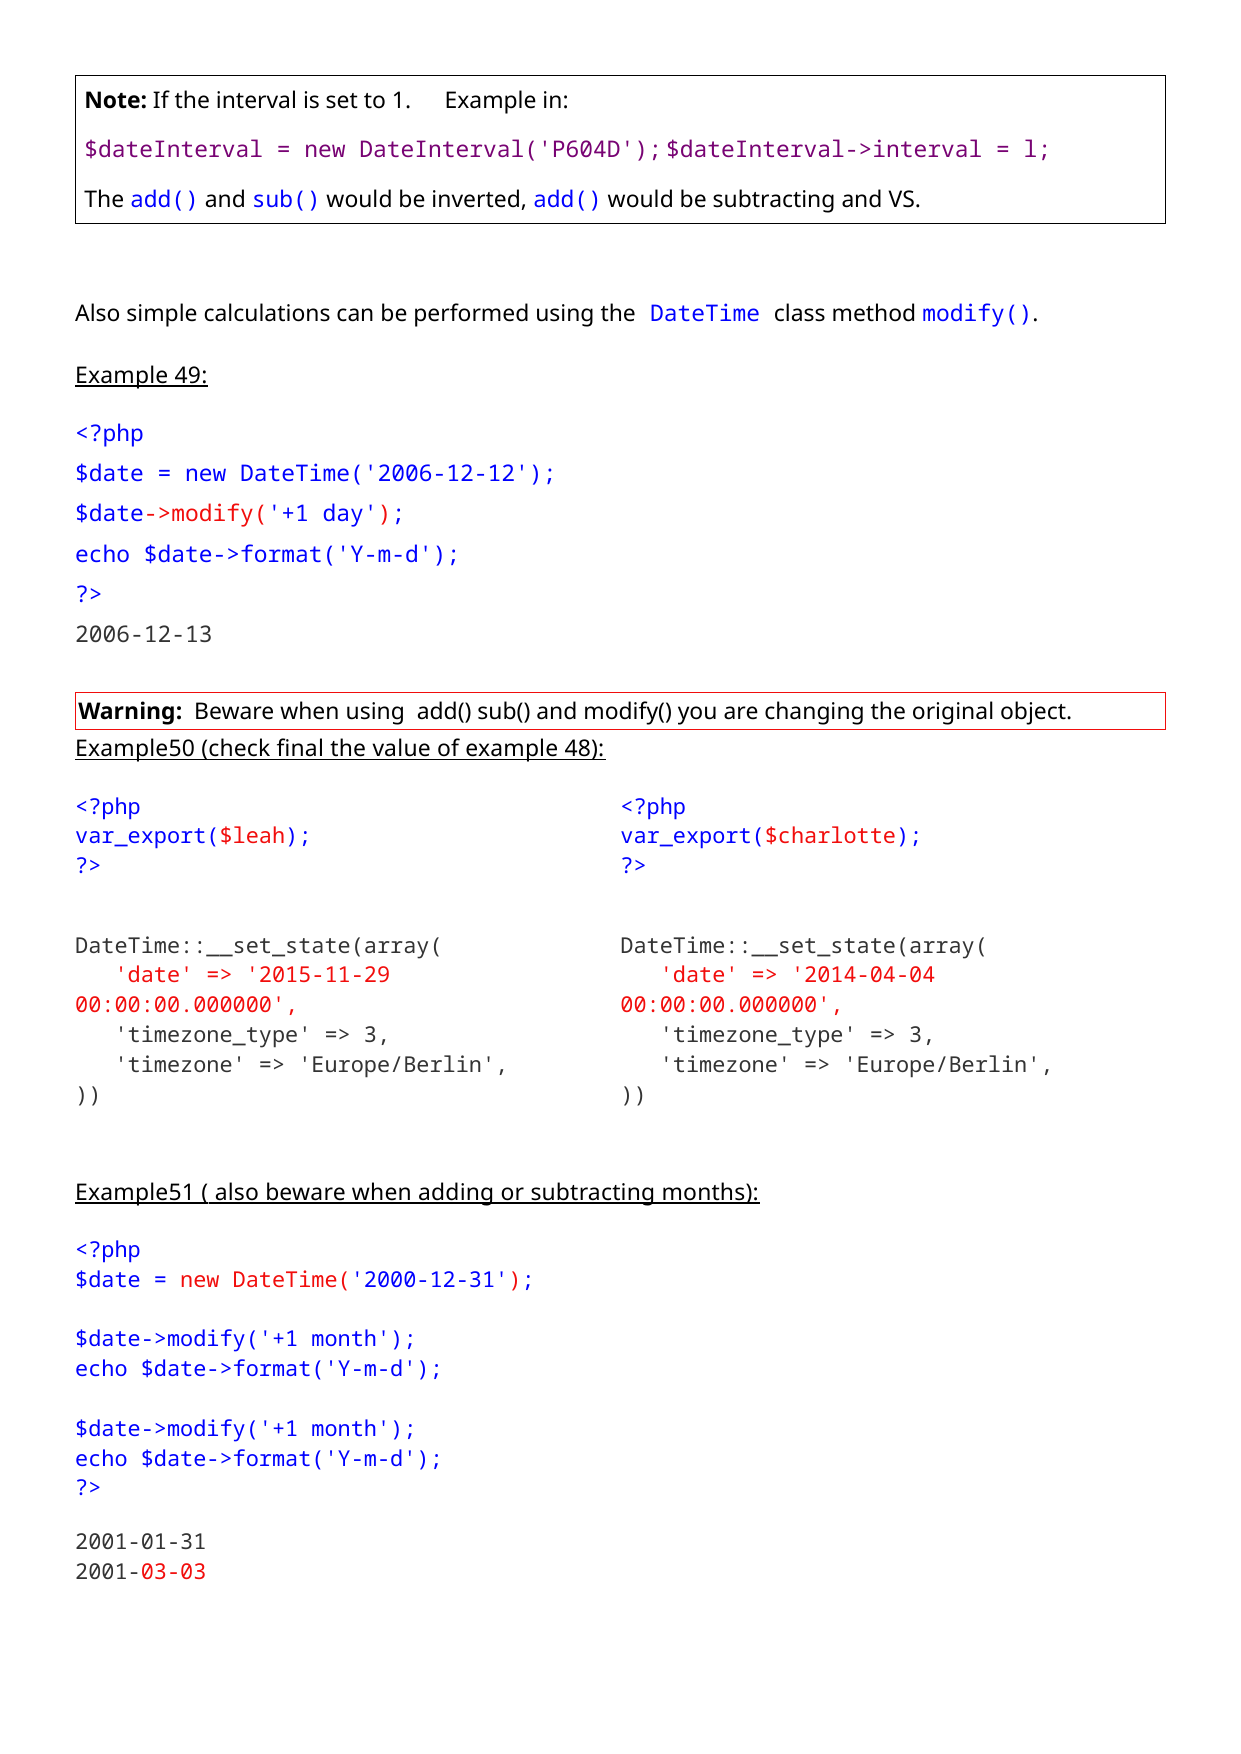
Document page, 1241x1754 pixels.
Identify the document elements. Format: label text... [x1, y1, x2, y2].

text $date = new DateTime('2006-12-12'); [75, 457, 1166, 488]
text <?php [75, 417, 1166, 448]
table_header <?php var_export($leah); ?> DateTime::__set_state(array( 'date' => '2015-11-29 00:00:00.000000', 'timezone_type' => 3, 'timezone' => 'Europe/Berlin', )) [75, 791, 620, 1108]
text $date->modify('+1 day'); [75, 497, 1166, 528]
text echo $date->format('Y-m-d'); [75, 537, 1166, 569]
text ?> [75, 578, 1166, 609]
text $dateInterval = new DateInterval('P604D'); $dateInterval->interval = l; [76, 124, 1165, 164]
text Example51 ( also beware when adding or subtracting months): [75, 1176, 1166, 1207]
text Note: If the interval is set to 1. Example in: [76, 76, 1165, 115]
text <?php $date = new DateTime('2000-12-31'); $date->modify('+1 month'); echo $date->format('Y-m-d'); $date->modify('+1 month'); echo $date->format('Y-m-d'); ?> [75, 1234, 1166, 1502]
table_header <?php var_export($charlotte); ?> DateTime::__set_state(array( 'date' => '2014-04-04 00:00:00.000000', 'timezone_type' => 3, 'timezone' => 'Europe/Berlin', )) [620, 791, 1166, 1108]
text 2001-01-31 [75, 1526, 1166, 1556]
text Example50 (check final the value of example 48): [75, 732, 1166, 764]
text 2001-03-03 [75, 1556, 1166, 1585]
text Example 49: [75, 359, 1166, 390]
text 2006-12-13 [75, 618, 1166, 649]
text Also simple calculations can be performed using the DateTime class method modify(). [75, 297, 1166, 328]
text Warning: Beware when using add() sub() and modify() you are changing the original object. [76, 693, 1165, 729]
text The add() and sub() would be inverted, add() would be subtracting and VS. [76, 173, 1165, 223]
